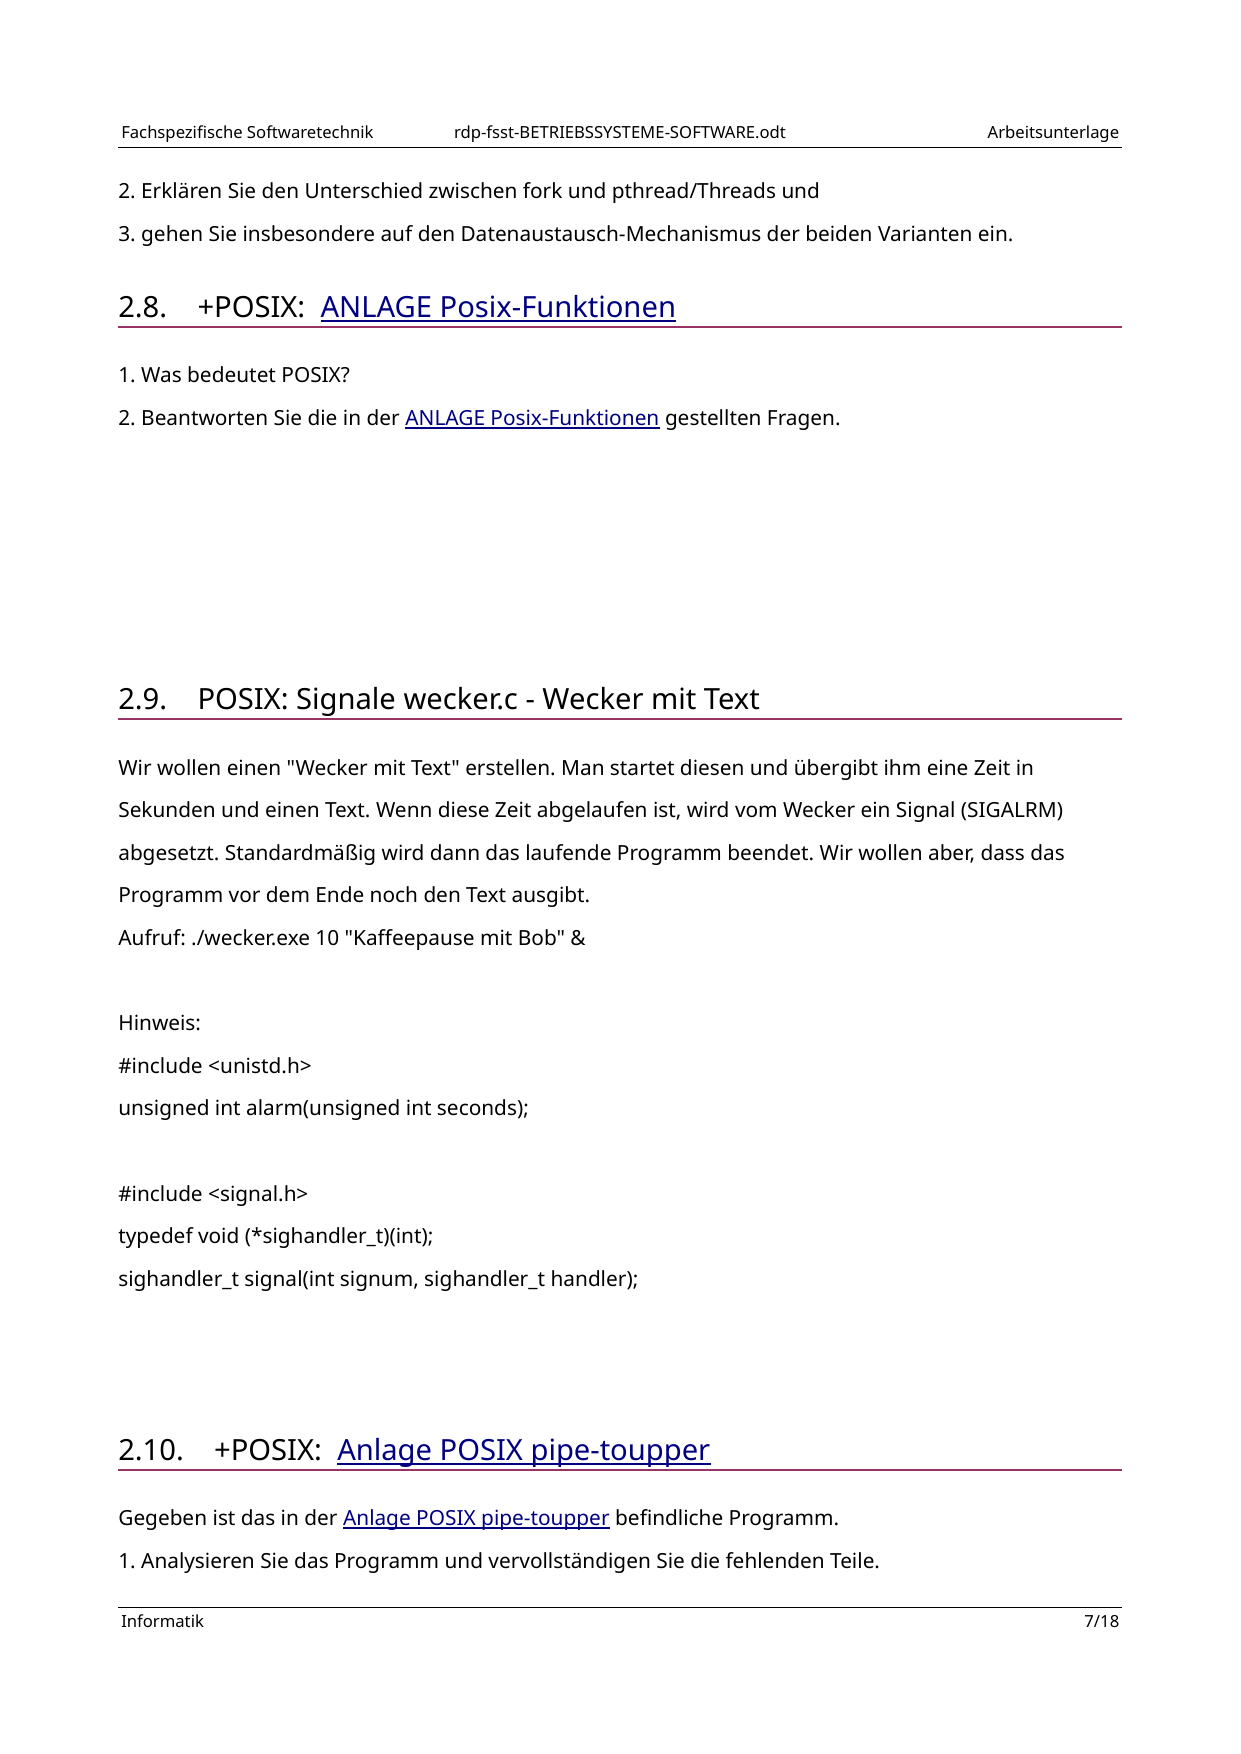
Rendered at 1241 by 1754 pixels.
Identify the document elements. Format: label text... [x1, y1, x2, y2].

text sighandler_t signal(int signum, sighandler_t handler); [118, 1264, 1122, 1292]
text typedef void (*sighandler_t)(int); [118, 1221, 1122, 1250]
text #include <unistd.h> [118, 1051, 1122, 1079]
text 2. Erklären Sie den Unterschied zwischen fork und pthread/Threads und [118, 176, 1122, 205]
text Hinweis: [118, 1008, 1122, 1037]
text unsigned int alarm(unsigned int seconds); [118, 1093, 1122, 1122]
text #include <signal.h> [118, 1179, 1122, 1207]
text 1. Was bedeutet POSIX? [118, 361, 1122, 389]
text Aufruf: ./wecker.exe 10 "Kaffeepause mit Bob" & [118, 923, 1122, 952]
subtitle +POSIX: ANLAGE Posix-Funktionen [118, 286, 1122, 326]
text Wir wollen einen "Wecker mit Text" erstellen. Man startet diesen und übergibt ihm eine Zeit in Sekunden und einen Text. Wenn diese Zeit abgelaufen ist, wird vom Wecker ein Signal (SIGALRM) abgesetzt. Standardmäßig wird dann das laufende Programm beendet. Wir wollen aber, dass das Programm vor dem Ende noch den Text ausgibt. [118, 753, 1122, 909]
subtitle POSIX: Signale wecker.c - Wecker mit Text [118, 679, 1122, 718]
text 3. gehen Sie insbesondere auf den Datenaustausch-Mechanismus der beiden Varianten ein. [118, 219, 1122, 247]
text Gegeben ist das in der Anlage POSIX pipe-toupper befindliche Programm. [118, 1503, 1122, 1532]
text 2. Beantworten Sie die in der ANLAGE Posix-Funktionen gestellten Fragen. [118, 403, 1122, 432]
text 1. Analysieren Sie das Programm und vervollständigen Sie die fehlenden Teile. [118, 1546, 1122, 1574]
subtitle +POSIX: Anlage POSIX pipe-toupper [118, 1429, 1122, 1469]
